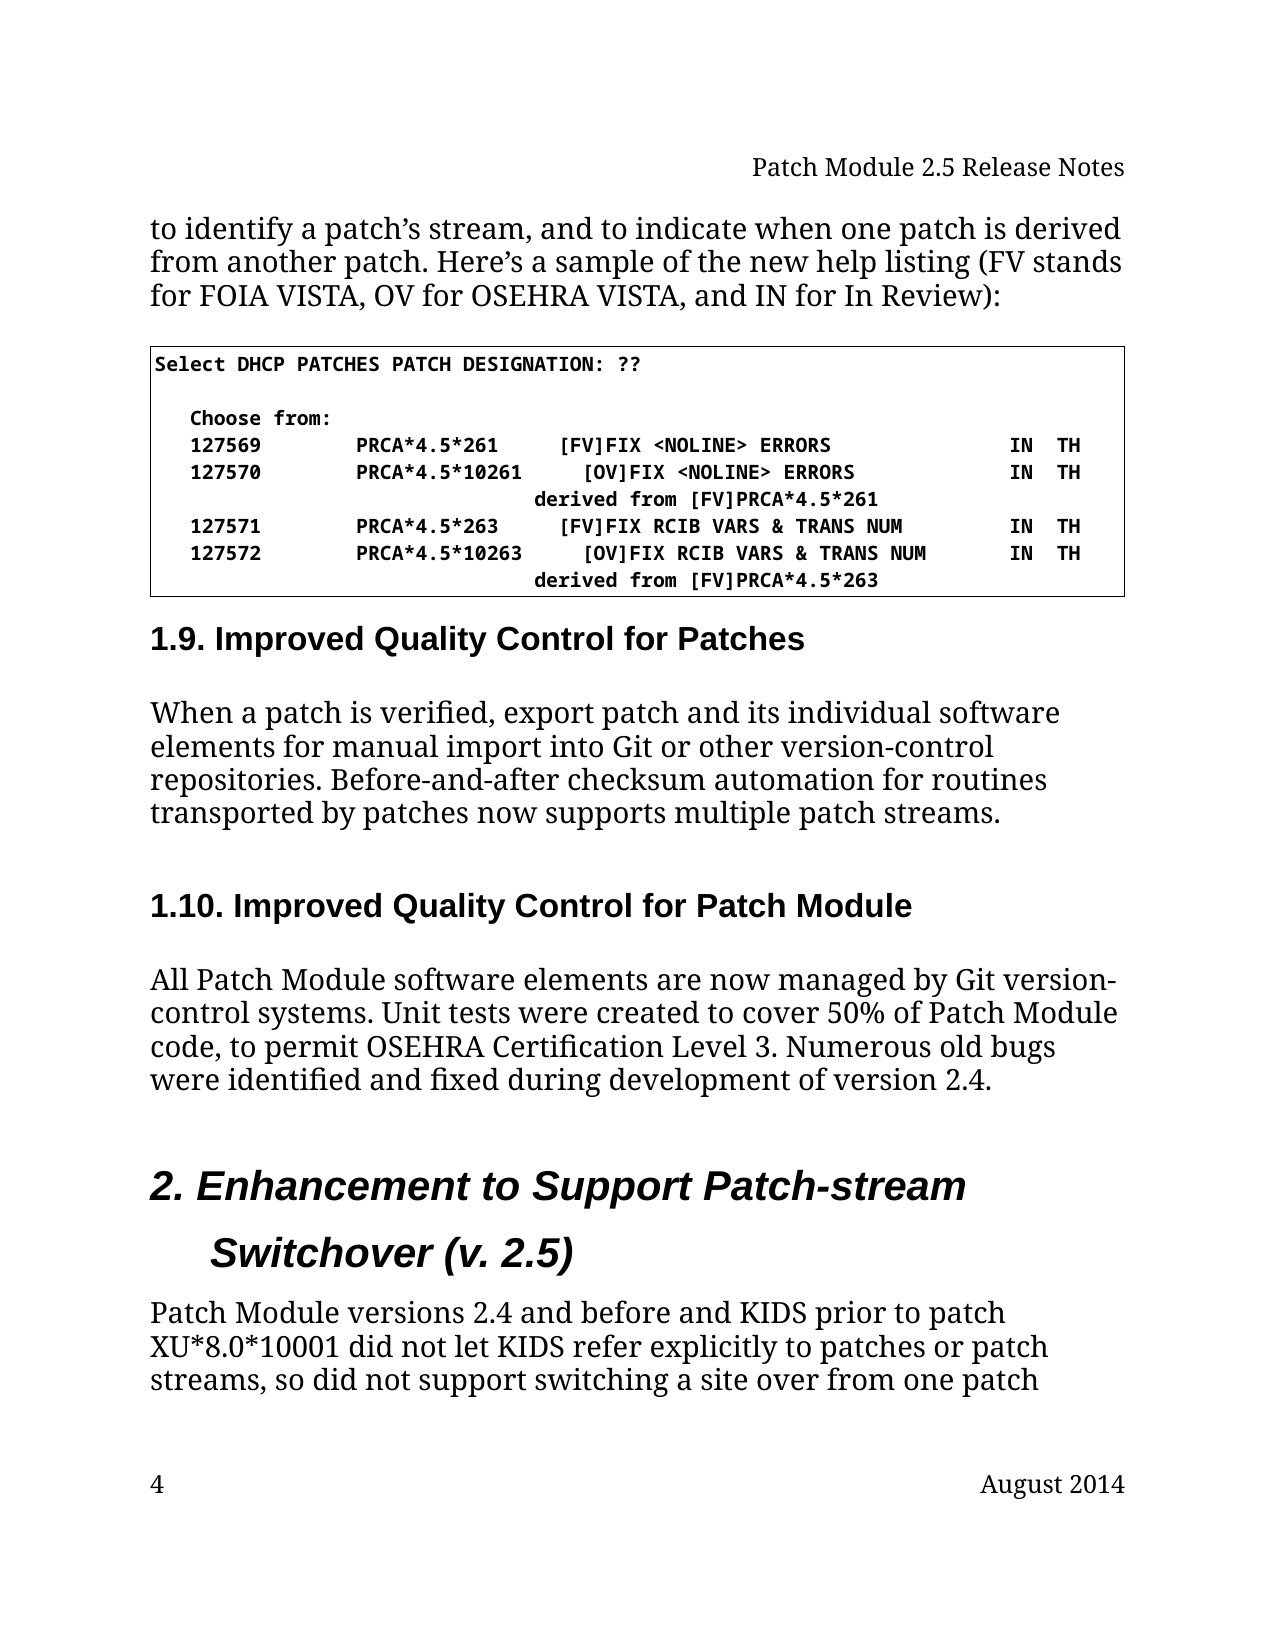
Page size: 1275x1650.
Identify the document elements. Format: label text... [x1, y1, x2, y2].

text derived from [FV]PRCA*4.5*263 [151, 562, 1124, 596]
text Patch Module versions 2.4 and before and KIDS prior to patch XU*8.0*10001 did not let KIDS refer explicitly to patches or patch streams, so did not support switching a site over from one patch [150, 1297, 1125, 1397]
text 127570 PRCA*4.5*10261 [OV]FIX <NOLINE> ERRORS IN TH [151, 454, 1124, 481]
text 127569 PRCA*4.5*261 [FV]FIX <NOLINE> ERRORS IN TH [151, 427, 1124, 454]
subtitle 1.10. Improved Quality Control for Patch Module [150, 864, 1125, 931]
text When a patch is verified, export patch and its individual software elements for manual import into Git or other version-control repositories. Before-and-after checksum automation for routines transported by patches now supports multiple patch streams. [150, 697, 1125, 831]
text 127571 PRCA*4.5*263 [FV]FIX RCIB VARS & TRANS NUM IN TH [151, 508, 1124, 535]
text 127572 PRCA*4.5*10263 [OV]FIX RCIB VARS & TRANS NUM IN TH [151, 535, 1124, 562]
subtitle 1.9. Improved Quality Control for Patches [150, 597, 1125, 664]
text Select DHCP PATCHES PATCH DESIGNATION: ?? [151, 347, 1124, 377]
text to identify a patch’s stream, and to indicate when one patch is derived from another patch. Here’s a sample of the new help listing (FV stands for FOIA VISTA, OV for OSEHRA VISTA, and IN for In Review): [150, 213, 1125, 313]
text All Patch Module software elements are now managed by Git version-control systems. Unit tests were created to cover 50% of Patch Module code, to permit OSEHRA Certification Level 3. Numerous old bugs were identified and fixed during development of version 2.4. [150, 964, 1125, 1097]
subtitle 2. Enhancement to Support Patch-stream Switchover (v. 2.5) [150, 1147, 1125, 1281]
text derived from [FV]PRCA*4.5*261 [151, 481, 1124, 508]
text Choose from: [151, 400, 1124, 427]
